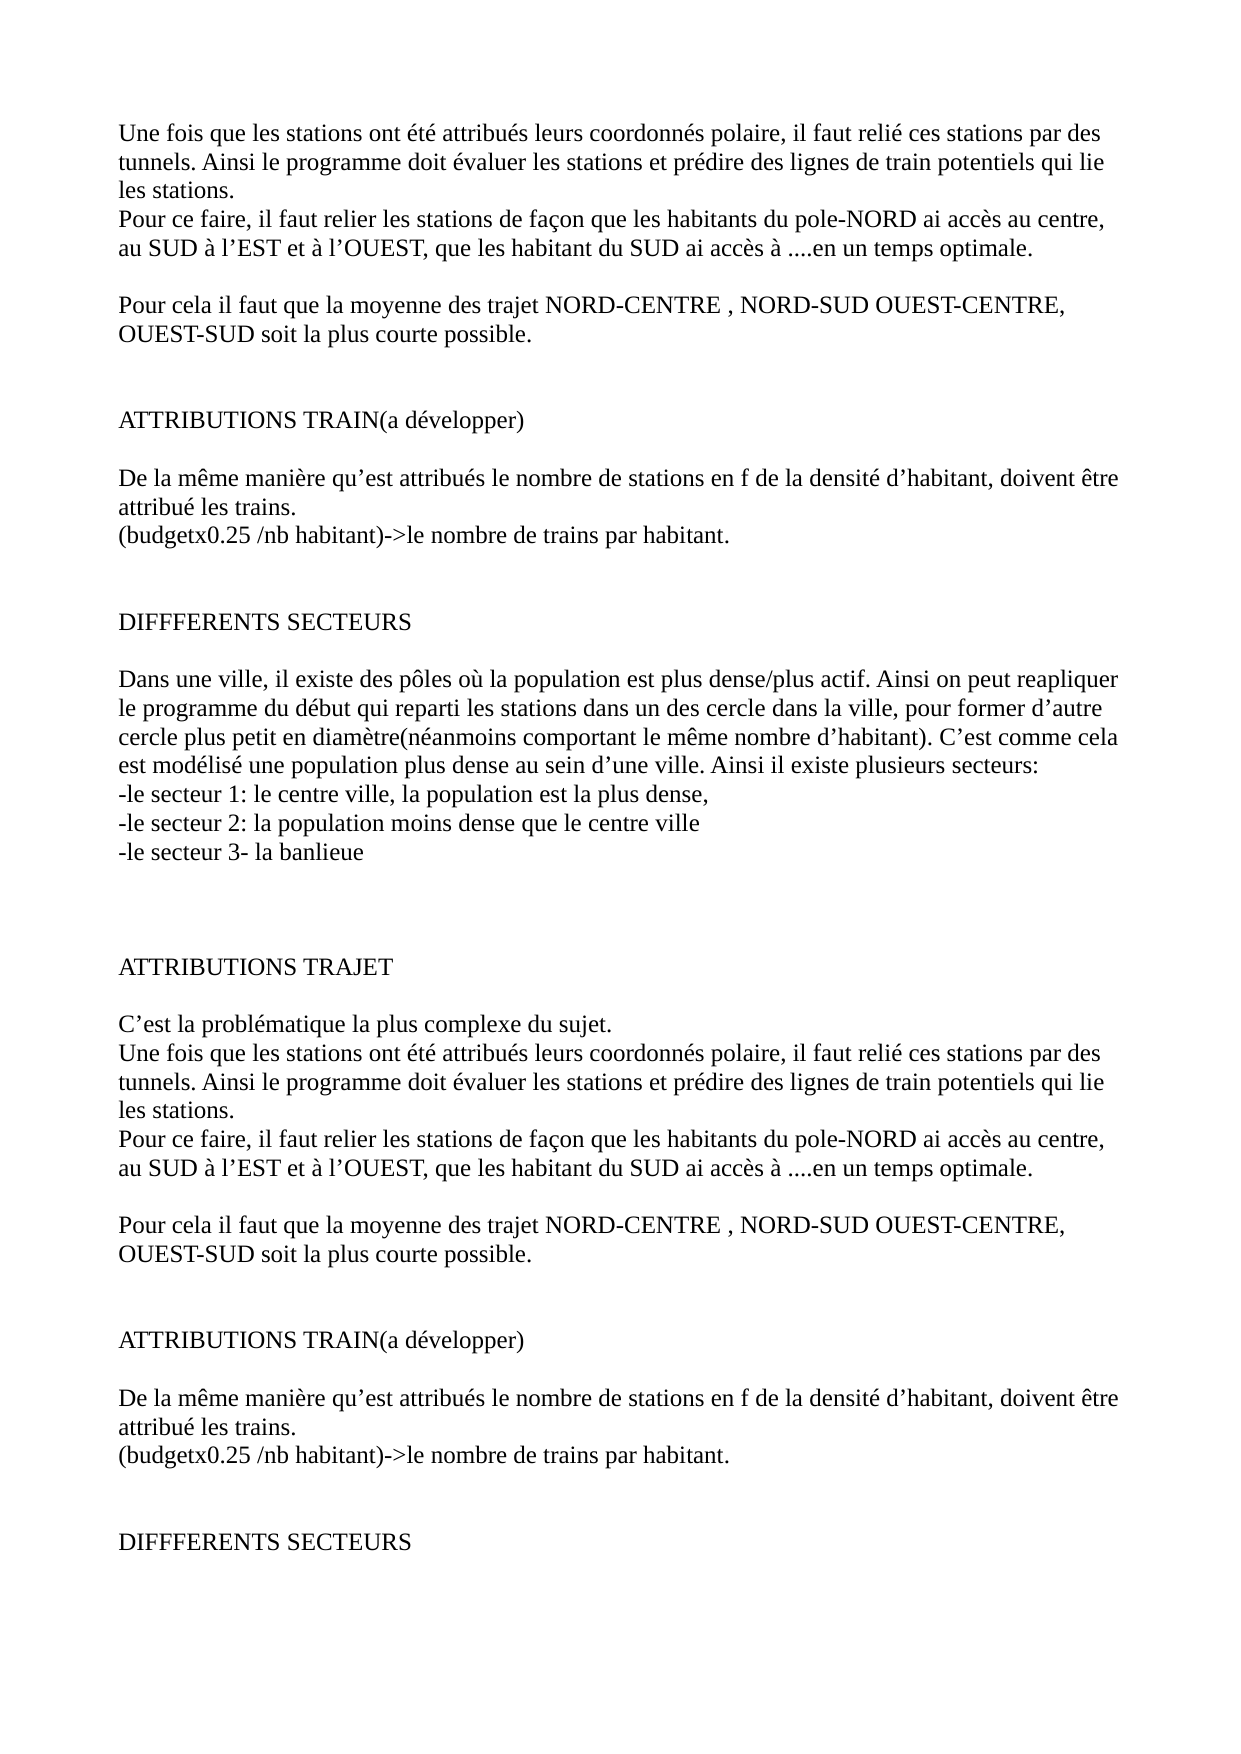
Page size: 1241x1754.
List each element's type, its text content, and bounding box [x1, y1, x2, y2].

text C’est la problématique la plus complexe du sujet. [118, 1009, 1122, 1038]
text ATTRIBUTIONS TRAIN(a développer) [118, 1326, 1122, 1354]
text Pour ce faire, il faut relier les stations de façon que les habitants du pole-NORD ai accès au centre, au SUD à l’EST et à l’OUEST, que les habitant du SUD ai accès à ....en un temps optimale. [118, 204, 1122, 262]
text De la même manière qu’est attribués le nombre de stations en f de la densité d’habitant, doivent être attribué les trains. [118, 1383, 1122, 1441]
text Pour ce faire, il faut relier les stations de façon que les habitants du pole-NORD ai accès au centre, au SUD à l’EST et à l’OUEST, que les habitant du SUD ai accès à ....en un temps optimale. [118, 1124, 1122, 1182]
text Une fois que les stations ont été attribués leurs coordonnés polaire, il faut relié ces stations par des tunnels. Ainsi le programme doit évaluer les stations et prédire des lignes de train potentiels qui lie les stations. [118, 118, 1122, 204]
text DIFFFERENTS SECTEURS [118, 607, 1122, 636]
text DIFFFERENTS SECTEURS [118, 1527, 1122, 1556]
text ATTRIBUTIONS TRAJET [118, 952, 1122, 981]
text Une fois que les stations ont été attribués leurs coordonnés polaire, il faut relié ces stations par des tunnels. Ainsi le programme doit évaluer les stations et prédire des lignes de train potentiels qui lie les stations. [118, 1038, 1122, 1124]
text De la même manière qu’est attribués le nombre de stations en f de la densité d’habitant, doivent être attribué les trains. [118, 463, 1122, 521]
text -le secteur 3- la banlieue [118, 837, 1122, 866]
text ATTRIBUTIONS TRAIN(a développer) [118, 406, 1122, 434]
text (budgetx0.25 /nb habitant)->le nombre de trains par habitant. [118, 1441, 1122, 1469]
text -le secteur 2: la population moins dense que le centre ville [118, 808, 1122, 837]
text -le secteur 1: le centre ville, la population est la plus dense, [118, 779, 1122, 808]
text Pour cela il faut que la moyenne des trajet NORD-CENTRE , NORD-SUD OUEST-CENTRE, OUEST-SUD soit la plus courte possible. [118, 291, 1122, 348]
text (budgetx0.25 /nb habitant)->le nombre de trains par habitant. [118, 521, 1122, 549]
text Pour cela il faut que la moyenne des trajet NORD-CENTRE , NORD-SUD OUEST-CENTRE, OUEST-SUD soit la plus courte possible. [118, 1211, 1122, 1268]
text Dans une ville, il existe des pôles où la population est plus dense/plus actif. Ainsi on peut reapliquer le programme du début qui reparti les stations dans un des cercle dans la ville, pour former d’autre cercle plus petit en diamètre(néanmoins comportant le même nombre d’habitant). C’est comme cela est modélisé une population plus dense au sein d’une ville. Ainsi il existe plusieurs secteurs: [118, 664, 1122, 779]
